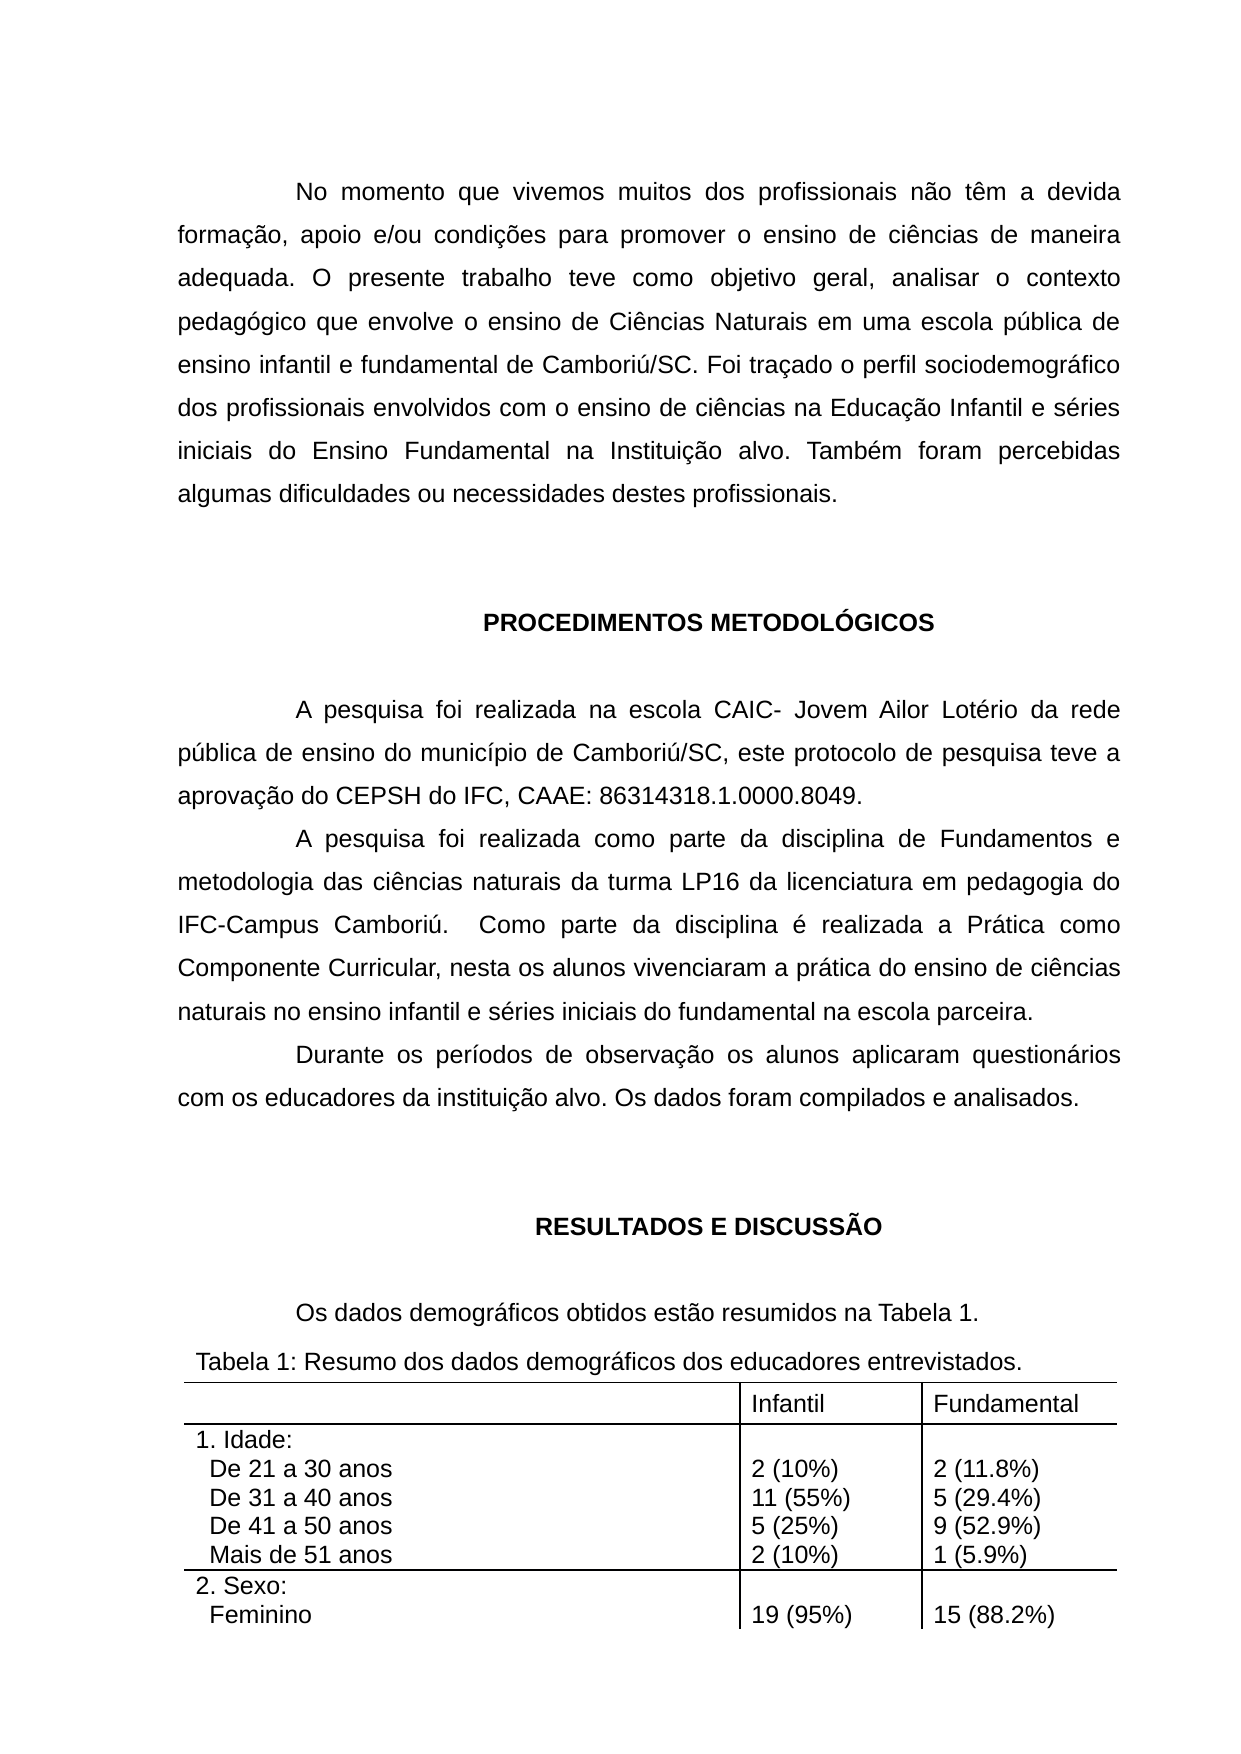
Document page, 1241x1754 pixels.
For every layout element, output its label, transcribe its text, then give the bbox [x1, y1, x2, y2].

table_cell 15 (88.2%) [923, 1600, 1117, 1628]
table_cell 19 (95%) [741, 1600, 921, 1628]
text RESULTADOS E DISCUSSÃO [177, 1212, 1122, 1241]
text No momento que vivemos muitos dos profissionais não têm a devida formação, apoio e/ou condições para promover o ensino de ciências de maneira adequada. O presente trabalho teve como objetivo geral, analisar o contexto pedagógico que envolve o ensino de Ciências Naturais em uma escola pública de ensino infantil e fundamental de Camboriú/SC. Foi traçado o perfil sociodemográfico dos profissionais envolvidos com o ensino de ciências na Educação Infantil e séries iniciais do Ensino Fundamental na Instituição alvo. Também foram percebidas algumas dificuldades ou necessidades destes profissionais. [177, 177, 1122, 508]
table_header Tabela 1: Resumo dos dados demográficos dos educadores entrevistados. [184, 1342, 1117, 1382]
table_cell Infantil [741, 1383, 921, 1423]
text PROCEDIMENTOS METODOLÓGICOS [177, 608, 1122, 637]
table_cell Fundamental [923, 1383, 1117, 1423]
table_cell 2. Sexo: [184, 1571, 739, 1600]
table_cell [184, 1383, 739, 1423]
table_cell 2 (10%) [741, 1540, 921, 1569]
table_cell [923, 1571, 1117, 1600]
table_cell 9 (52.9%) [923, 1511, 1117, 1540]
table_cell 2 (10%) [741, 1454, 921, 1483]
table_cell De 31 a 40 anos [184, 1483, 739, 1511]
table_cell 11 (55%) [741, 1483, 921, 1511]
table_cell Feminino [184, 1600, 739, 1628]
table_cell De 41 a 50 anos [184, 1511, 739, 1540]
text A pesquisa foi realizada como parte da disciplina de Fundamentos e metodologia das ciências naturais da turma LP16 da licenciatura em pedagogia do IFC-Campus Camboriú. Como parte da disciplina é realizada a Prática como Componente Curricular, nesta os alunos vivenciaram a prática do ensino de ciências naturais no ensino infantil e séries iniciais do fundamental na escola parceira. [177, 824, 1122, 1025]
table_cell 5 (29.4%) [923, 1483, 1117, 1511]
table_cell [741, 1571, 921, 1600]
table_cell 1 (5.9%) [923, 1540, 1117, 1569]
text A pesquisa foi realizada na escola CAIC- Jovem Ailor Lotério da rede pública de ensino do município de Camboriú/SC, este protocolo de pesquisa teve a aprovação do CEPSH do IFC, CAAE: 86314318.1.0000.8049. [177, 695, 1122, 810]
table_cell 1. Idade: [184, 1425, 739, 1454]
table_cell Mais de 51 anos [184, 1540, 739, 1569]
text Os dados demográficos obtidos estão resumidos na Tabela 1. [177, 1298, 1122, 1327]
table_cell [923, 1425, 1117, 1454]
table_cell [741, 1425, 921, 1454]
text Durante os períodos de observação os alunos aplicaram questionários com os educadores da instituição alvo. Os dados foram compilados e analisados. [177, 1040, 1122, 1112]
table_cell 2 (11.8%) [923, 1454, 1117, 1483]
table_cell 5 (25%) [741, 1511, 921, 1540]
table_cell De 21 a 30 anos [184, 1454, 739, 1483]
